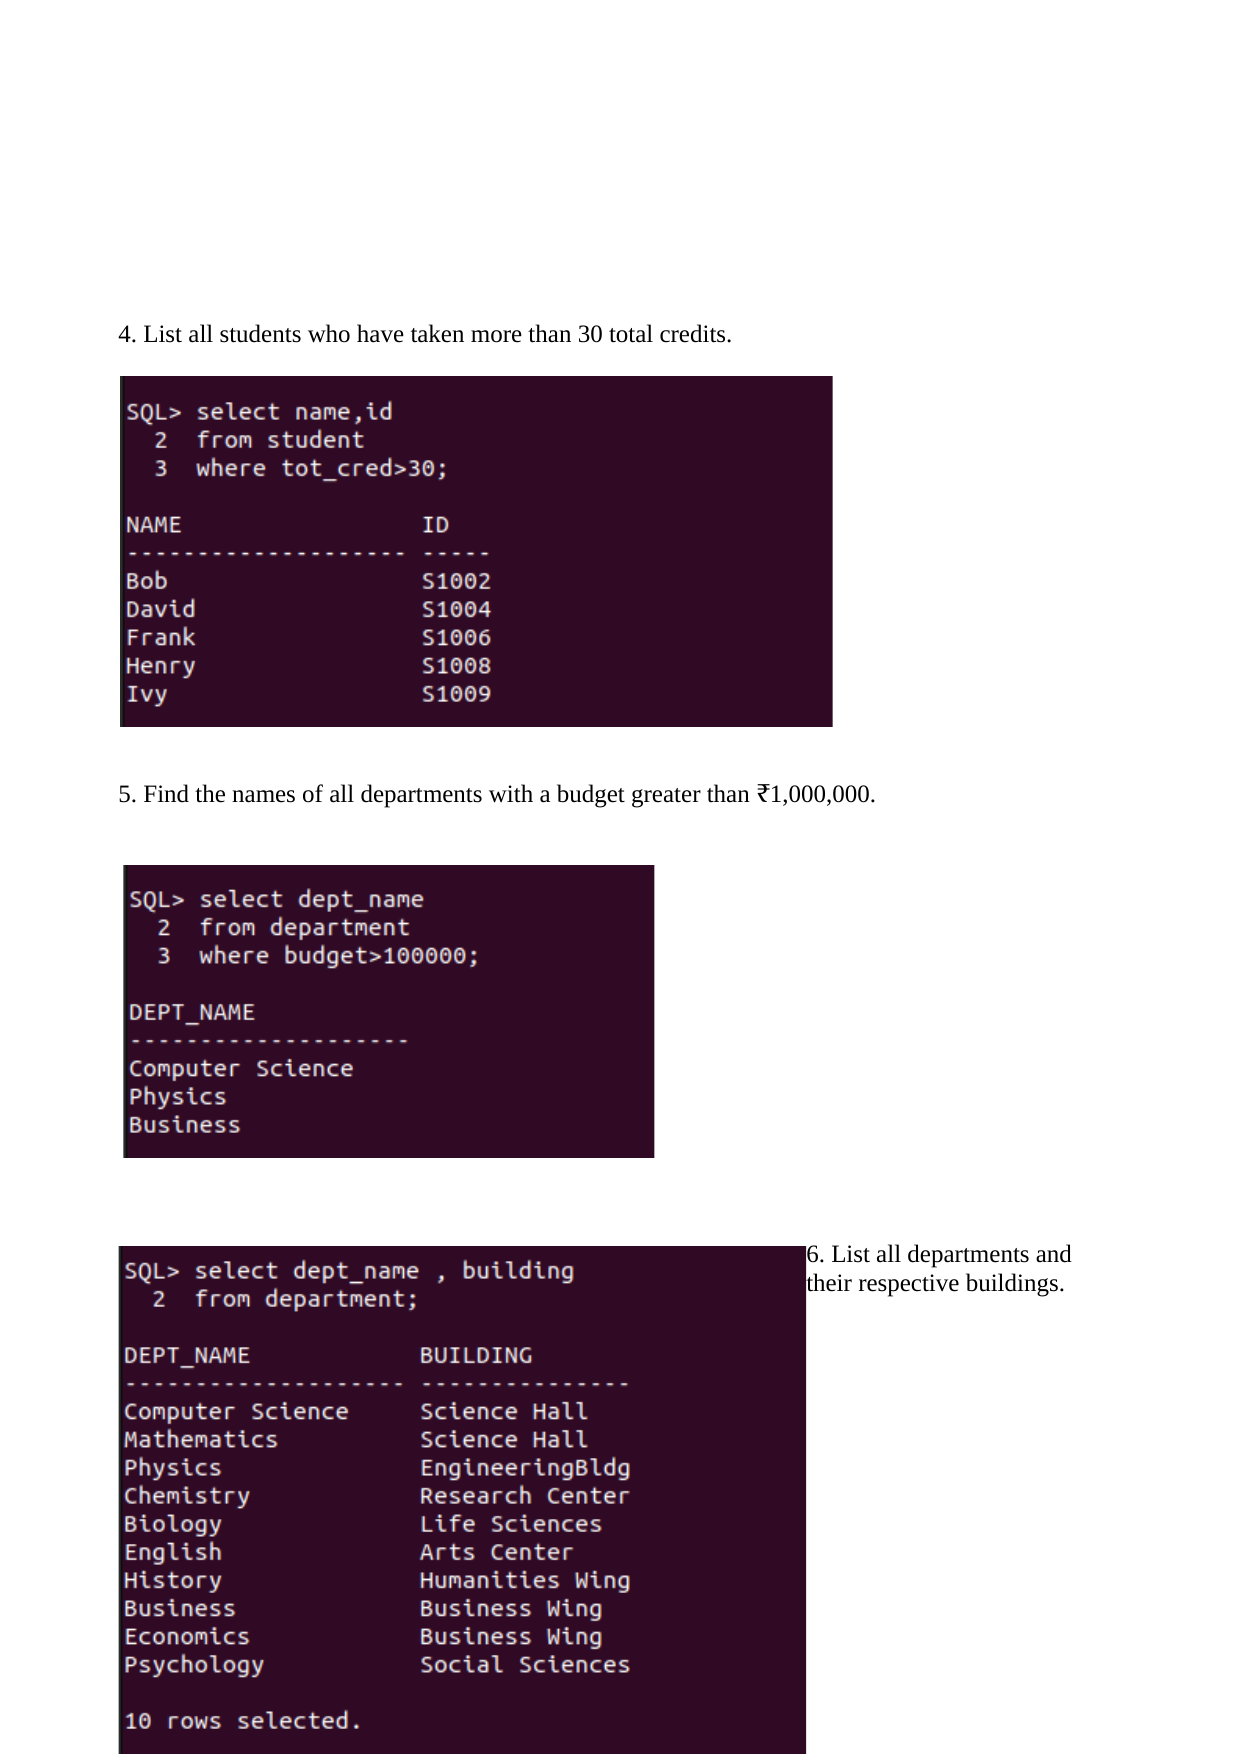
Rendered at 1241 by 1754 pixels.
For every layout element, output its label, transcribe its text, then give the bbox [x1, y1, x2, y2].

picture [118, 1246, 807, 1754]
text 5. Find the names of all departments with a budget greater than ₹1,000,000. [118, 779, 1122, 808]
text 6. List all departments and their respective buildings. [118, 1239, 1122, 1297]
text 4. List all students who have taken more than 30 total credits. [118, 319, 1122, 348]
picture [123, 865, 655, 1158]
picture [120, 376, 833, 727]
